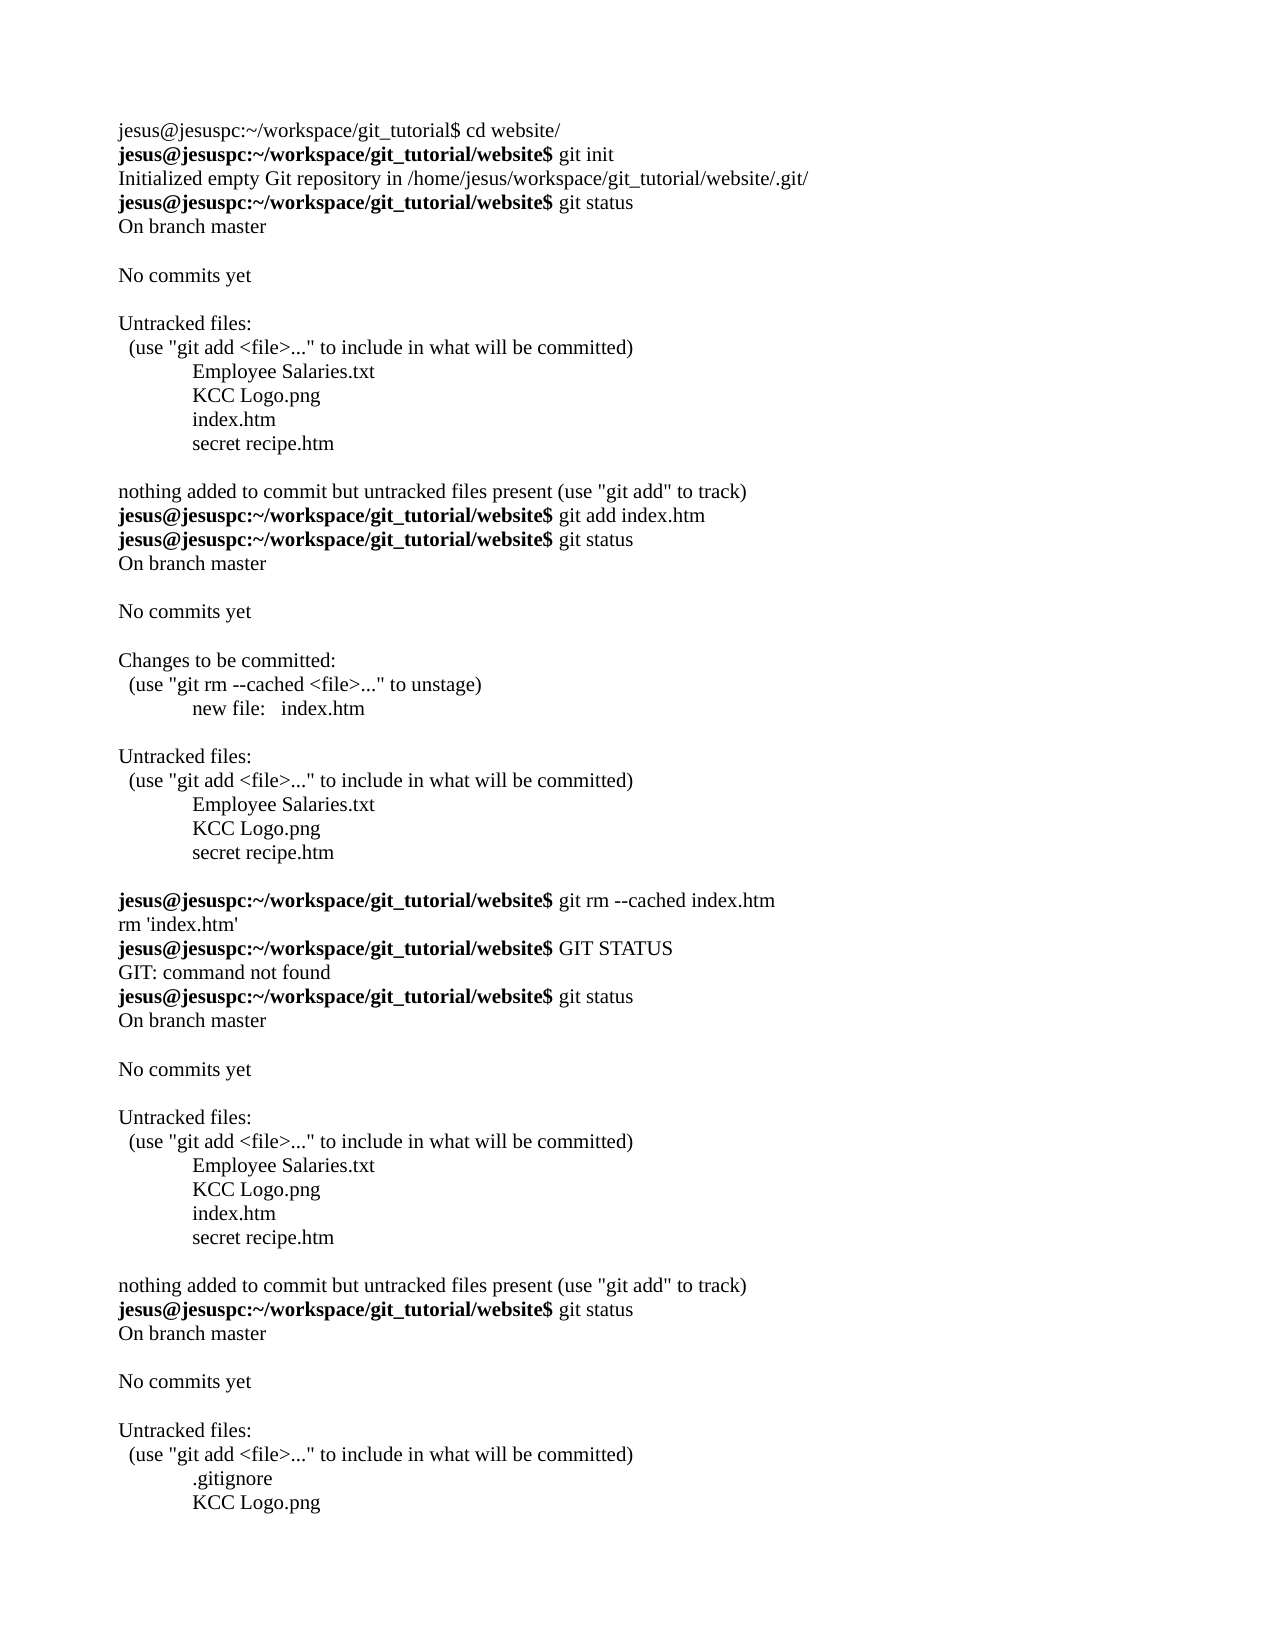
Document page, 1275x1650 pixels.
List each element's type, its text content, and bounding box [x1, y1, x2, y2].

text On branch master [118, 551, 1157, 575]
text No commits yet [118, 599, 1157, 623]
text new file: index.htm [118, 696, 1157, 720]
text jesus@jesuspc:~/workspace/git_tutorial/website$ GIT STATUS [118, 936, 1157, 960]
text nothing added to commit but untracked files present (use "git add" to track) [118, 1273, 1157, 1297]
text jesus@jesuspc:~/workspace/git_tutorial/website$ git status [118, 1297, 1157, 1321]
text (use "git rm --cached <file>..." to unstage) [118, 672, 1157, 696]
text KCC Logo.png [118, 1490, 1157, 1514]
text Untracked files: [118, 1417, 1157, 1442]
text KCC Logo.png [118, 383, 1157, 407]
text Initialized empty Git repository in /home/jesus/workspace/git_tutorial/website/.git/ [118, 166, 1157, 190]
text GIT: command not found [118, 960, 1157, 984]
text Changes to be committed: [118, 647, 1157, 672]
text KCC Logo.png [118, 1177, 1157, 1201]
text index.htm [118, 1201, 1157, 1225]
text Employee Salaries.txt [118, 792, 1157, 816]
text nothing added to commit but untracked files present (use "git add" to track) [118, 479, 1157, 503]
text On branch master [118, 1321, 1157, 1345]
text Untracked files: [118, 311, 1157, 335]
text Untracked files: [118, 744, 1157, 768]
text No commits yet [118, 1369, 1157, 1393]
text jesus@jesuspc:~/workspace/git_tutorial/website$ git init [118, 142, 1157, 166]
text Untracked files: [118, 1105, 1157, 1129]
text On branch master [118, 1008, 1157, 1032]
text jesus@jesuspc:~/workspace/git_tutorial/website$ git status [118, 984, 1157, 1008]
text (use "git add <file>..." to include in what will be committed) [118, 1442, 1157, 1466]
text Employee Salaries.txt [118, 1153, 1157, 1177]
text KCC Logo.png [118, 816, 1157, 840]
text jesus@jesuspc:~/workspace/git_tutorial/website$ git status [118, 527, 1157, 551]
text secret recipe.htm [118, 1225, 1157, 1249]
text jesus@jesuspc:~/workspace/git_tutorial/website$ git status [118, 190, 1157, 214]
text (use "git add <file>..." to include in what will be committed) [118, 768, 1157, 792]
text Employee Salaries.txt [118, 359, 1157, 383]
text .gitignore [118, 1466, 1157, 1490]
text (use "git add <file>..." to include in what will be committed) [118, 335, 1157, 359]
text jesus@jesuspc:~/workspace/git_tutorial/website$ git add index.htm [118, 503, 1157, 527]
text On branch master [118, 214, 1157, 238]
text (use "git add <file>..." to include in what will be committed) [118, 1129, 1157, 1153]
text rm 'index.htm' [118, 912, 1157, 936]
text index.htm [118, 407, 1157, 431]
text No commits yet [118, 262, 1157, 287]
text secret recipe.htm [118, 431, 1157, 455]
text jesus@jesuspc:~/workspace/git_tutorial$ cd website/ [118, 118, 1157, 142]
text jesus@jesuspc:~/workspace/git_tutorial/website$ git rm --cached index.htm [118, 888, 1157, 912]
text No commits yet [118, 1057, 1157, 1081]
text secret recipe.htm [118, 840, 1157, 864]
